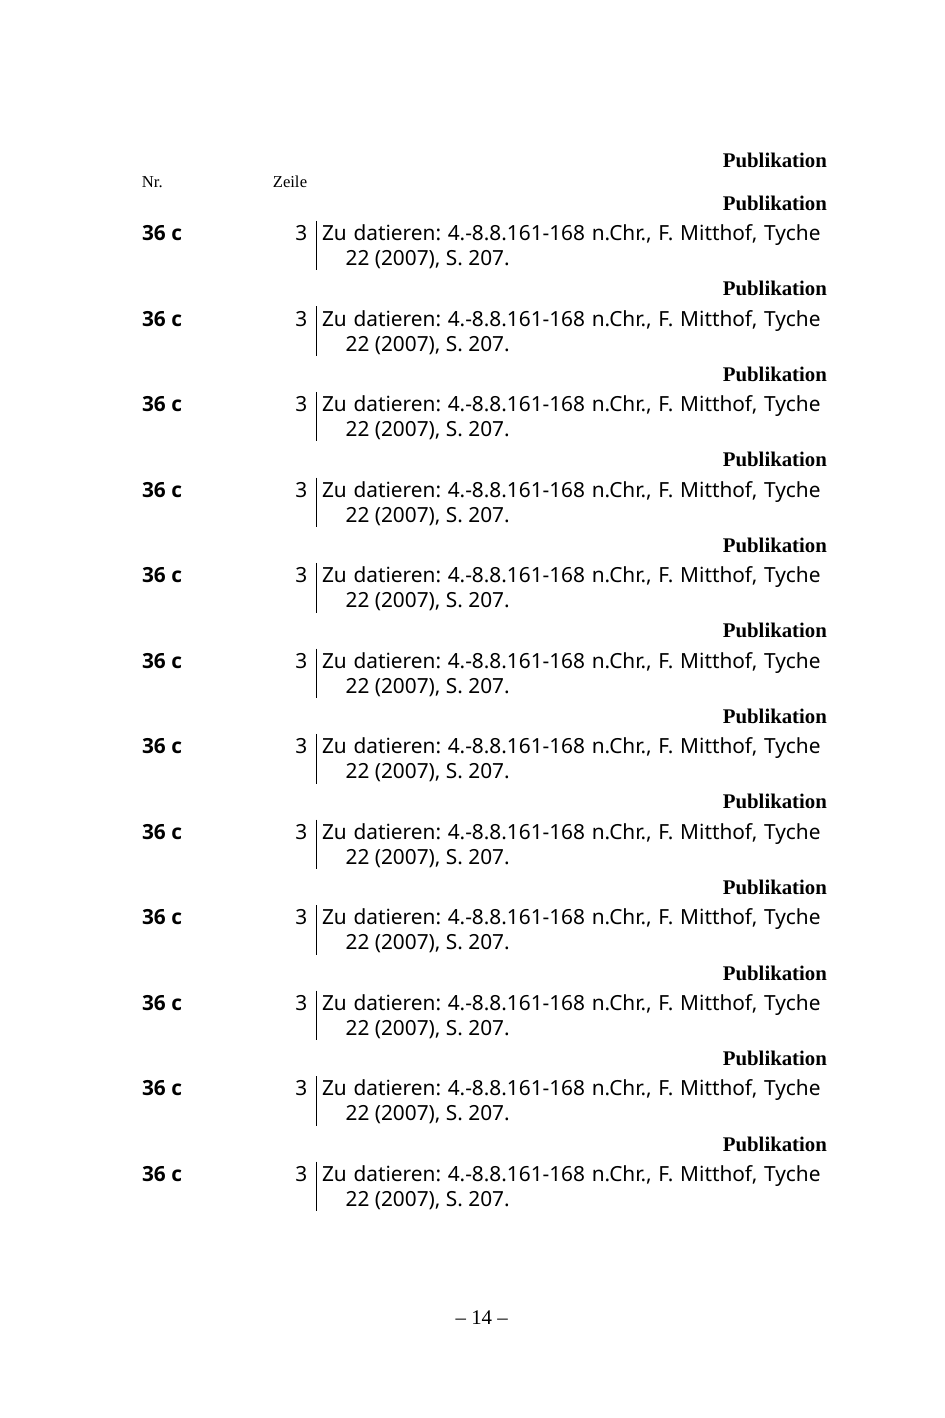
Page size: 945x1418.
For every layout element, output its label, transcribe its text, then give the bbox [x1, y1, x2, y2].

table_header 36 c [136, 991, 224, 1040]
subtitle Publikation [136, 1046, 827, 1070]
table_header 3 [224, 1076, 316, 1126]
table_header 36 c [136, 734, 224, 783]
subtitle Publikation [136, 533, 827, 557]
subtitle Publikation [136, 362, 827, 386]
table_header Zu datieren: 4.-8.8.161-168 n.Chr., F. Mitthof, Tyche 22 (2007), S. 207. [317, 563, 827, 612]
table_header 36 c [136, 306, 224, 356]
table_header Zu datieren: 4.-8.8.161-168 n.Chr., F. Mitthof, Tyche 22 (2007), S. 207. [317, 1162, 827, 1211]
table_header Zu datieren: 4.-8.8.161-168 n.Chr., F. Mitthof, Tyche 22 (2007), S. 207. [317, 478, 827, 527]
table_header Zu datieren: 4.-8.8.161-168 n.Chr., F. Mitthof, Tyche 22 (2007), S. 207. [317, 734, 827, 783]
table_header 36 c [136, 649, 224, 698]
table_header 3 [224, 905, 316, 954]
table_header 3 [224, 820, 316, 869]
subtitle Publikation [136, 875, 827, 899]
subtitle Publikation [136, 618, 827, 642]
table_header 3 [224, 478, 316, 527]
table_header 3 [224, 563, 316, 612]
subtitle Publikation [136, 276, 827, 300]
table_header 3 [224, 221, 316, 270]
table_header 36 c [136, 1076, 224, 1126]
table_header 36 c [136, 905, 224, 954]
table_header Zu datieren: 4.-8.8.161-168 n.Chr., F. Mitthof, Tyche 22 (2007), S. 207. [317, 649, 827, 698]
table_header 3 [224, 392, 316, 441]
table_header 3 [224, 306, 316, 356]
table_header 36 c [136, 221, 224, 270]
subtitle Publikation [136, 1132, 827, 1156]
table_header 36 c [136, 563, 224, 612]
subtitle Publikation [136, 961, 827, 984]
subtitle Publikation [136, 789, 827, 813]
table_header 3 [224, 734, 316, 783]
subtitle Publikation [136, 447, 827, 471]
subtitle Publikation [136, 191, 827, 215]
table_header Zu datieren: 4.-8.8.161-168 n.Chr., F. Mitthof, Tyche 22 (2007), S. 207. [317, 991, 827, 1040]
table_header 3 [224, 1162, 316, 1211]
table_header 36 c [136, 478, 224, 527]
table_header Zu datieren: 4.-8.8.161-168 n.Chr., F. Mitthof, Tyche 22 (2007), S. 207. [317, 221, 827, 270]
table_header Zu datieren: 4.-8.8.161-168 n.Chr., F. Mitthof, Tyche 22 (2007), S. 207. [317, 306, 827, 356]
table_header 36 c [136, 1162, 224, 1211]
table_header Zu datieren: 4.-8.8.161-168 n.Chr., F. Mitthof, Tyche 22 (2007), S. 207. [317, 905, 827, 954]
table_header Zu datieren: 4.-8.8.161-168 n.Chr., F. Mitthof, Tyche 22 (2007), S. 207. [317, 1076, 827, 1126]
table_header 3 [224, 649, 316, 698]
subtitle Publikation [136, 704, 827, 728]
table_header 36 c [136, 820, 224, 869]
table_header 36 c [136, 392, 224, 441]
table_header Zu datieren: 4.-8.8.161-168 n.Chr., F. Mitthof, Tyche 22 (2007), S. 207. [317, 392, 827, 441]
table_header Zu datieren: 4.-8.8.161-168 n.Chr., F. Mitthof, Tyche 22 (2007), S. 207. [317, 820, 827, 869]
table_header 3 [224, 991, 316, 1040]
